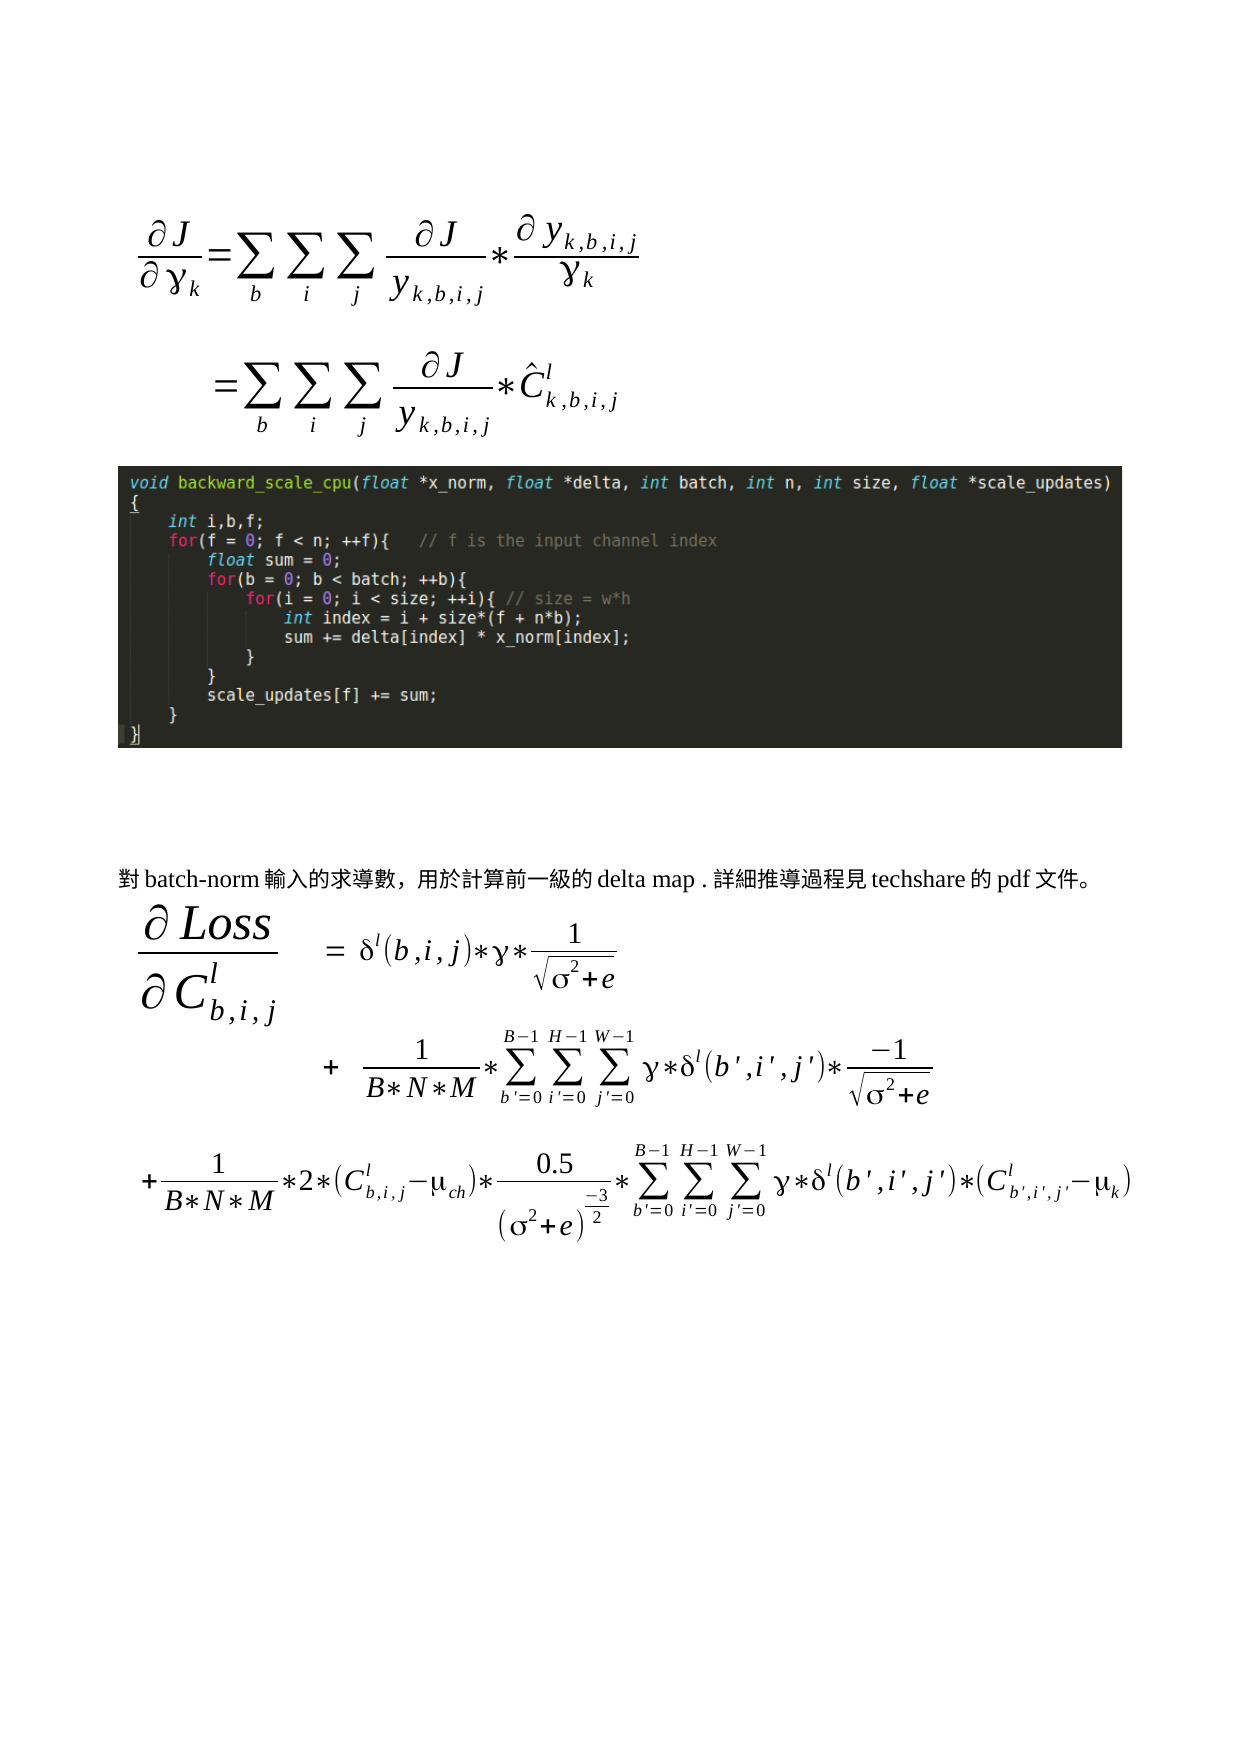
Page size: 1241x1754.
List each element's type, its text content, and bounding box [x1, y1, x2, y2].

text 對batch-norm輸入的求導數，用於計算前一級的delta map . 詳細推導過程見techshare的pdf文件。 [118, 862, 1122, 894]
picture [118, 466, 1123, 748]
